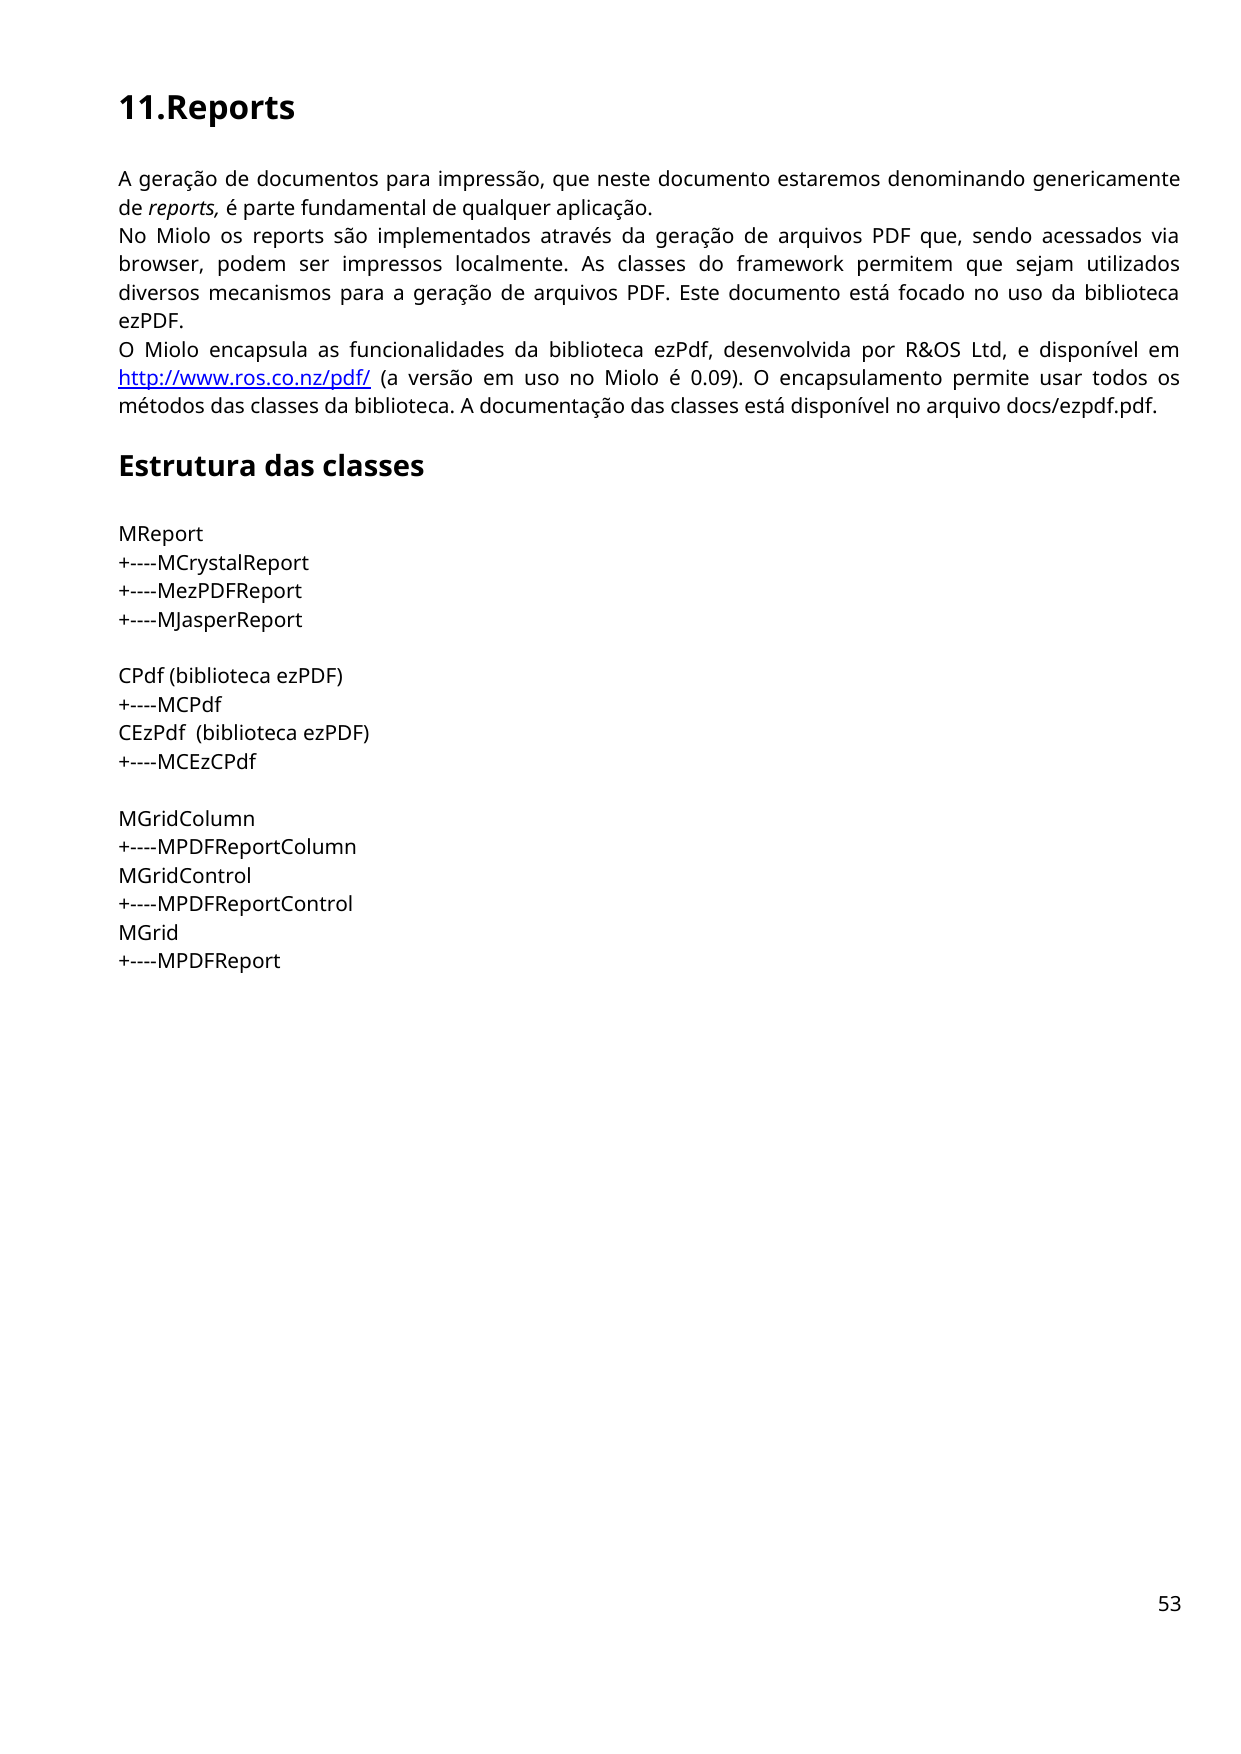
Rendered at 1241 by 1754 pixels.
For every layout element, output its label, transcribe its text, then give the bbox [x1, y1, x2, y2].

subtitle Estrutura das classes [118, 445, 1181, 485]
text +----MCEzCPdf [118, 747, 1181, 775]
text +----MezPDFReport [118, 576, 1181, 605]
text MGridControl [118, 861, 1181, 889]
text CEzPdf (biblioteca ezPDF) [118, 718, 1181, 747]
text +----MCrystalReport [118, 548, 1181, 576]
text MReport [118, 519, 1181, 548]
text No Miolo os reports são implementados através da geração de arquivos PDF que, sendo acessados via browser, podem ser impressos localmente. As classes do framework permitem que sejam utilizados diversos mecanismos para a geração de arquivos PDF. Este documento está focado no uso da biblioteca ezPDF. [118, 221, 1181, 335]
text MGridColumn [118, 804, 1181, 832]
text +----MCPdf [118, 690, 1181, 718]
text +----MPDFReportControl [118, 889, 1181, 918]
text O Miolo encapsula as funcionalidades da biblioteca ezPdf, desenvolvida por R&OS Ltd, e disponível em http://www.ros.co.nz/pdf/ (a versão em uso no Miolo é 0.09). O encapsulamento permite usar todos os métodos das classes da biblioteca. A documentação das classes está disponível no arquivo docs/ezpdf.pdf. [118, 335, 1181, 420]
text +----MJasperReport [118, 605, 1181, 633]
text MGrid [118, 918, 1181, 946]
subtitle 11.Reports [118, 84, 1181, 129]
text CPdf (biblioteca ezPDF) [118, 662, 1181, 690]
text A geração de documentos para impressão, que neste documento estaremos denominando genericamente de reports, é parte fundamental de qualquer aplicação. [118, 164, 1181, 221]
text +----MPDFReport [118, 946, 1181, 974]
text +----MPDFReportColumn [118, 832, 1181, 861]
